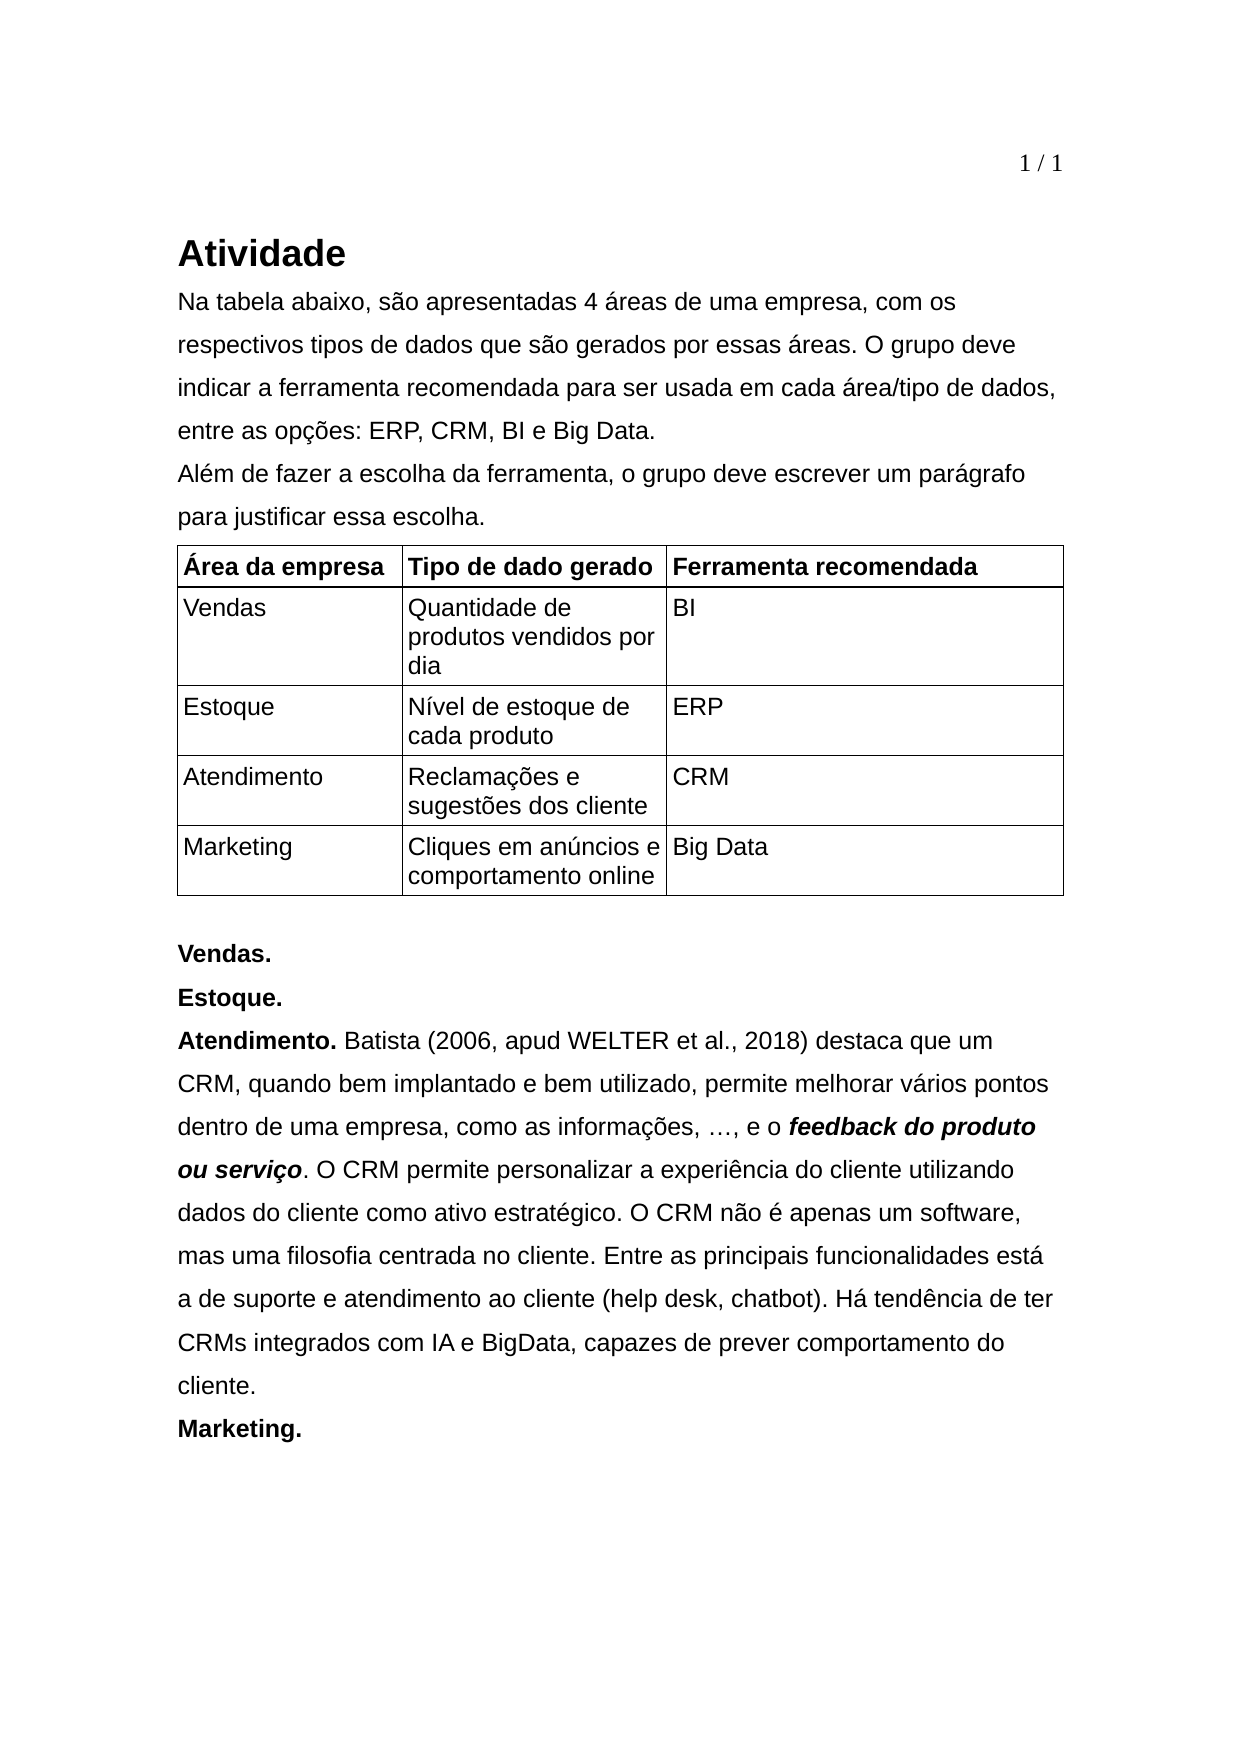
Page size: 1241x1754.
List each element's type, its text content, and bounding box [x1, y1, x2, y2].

table_cell Big Data [667, 826, 1063, 895]
table_cell Vendas [178, 588, 402, 685]
table_cell BI [667, 588, 1063, 685]
table_cell Nível de estoque de cada produto [403, 686, 666, 755]
table_cell Estoque [178, 686, 402, 755]
table_cell Marketing [178, 826, 402, 895]
text Atendimento. Batista (2006, apud WELTER et al., 2018) destaca que um CRM, quando bem implantado e bem utilizado, permite melhorar vários pontos dentro de uma empresa, como as informações, …, e o feedback do produto ou serviço. O CRM permite personalizar a experiência do cliente utilizando dados do cliente como ativo estratégico. O CRM não é apenas um software, mas uma filosofia centrada no cliente. Entre as principais funcionalidades está a de suporte e atendimento ao cliente (help desk, chatbot). Há tendência de ter CRMs integrados com IA e BigData, capazes de prever comportamento do cliente. [177, 1026, 1063, 1399]
table_header Ferramenta recomendada [667, 546, 1063, 586]
table_cell Reclamações e sugestões dos cliente [403, 756, 666, 825]
table_cell Cliques em anúncios e comportamento online [403, 826, 666, 895]
text Na tabela abaixo, são apresentadas 4 áreas de uma empresa, com os respectivos tipos de dados que são gerados por essas áreas. O grupo deve indicar a ferramenta recomendada para ser usada em cada área/tipo de dados, entre as opções: ERP, CRM, BI e Big Data. [177, 286, 1063, 444]
table_cell CRM [667, 756, 1063, 825]
table_header Área da empresa [178, 546, 402, 586]
text Além de fazer a escolha da ferramenta, o grupo deve escrever um parágrafo para justificar essa escolha. [177, 459, 1063, 531]
text Vendas. [177, 939, 1063, 968]
subtitle Atividade [177, 231, 1063, 274]
text Estoque. [177, 982, 1063, 1011]
table_cell Quantidade de produtos vendidos por dia [403, 588, 666, 685]
table_cell Atendimento [178, 756, 402, 825]
table_cell ERP [667, 686, 1063, 755]
table_header Tipo de dado gerado [403, 546, 666, 586]
text Marketing. [177, 1414, 1063, 1442]
